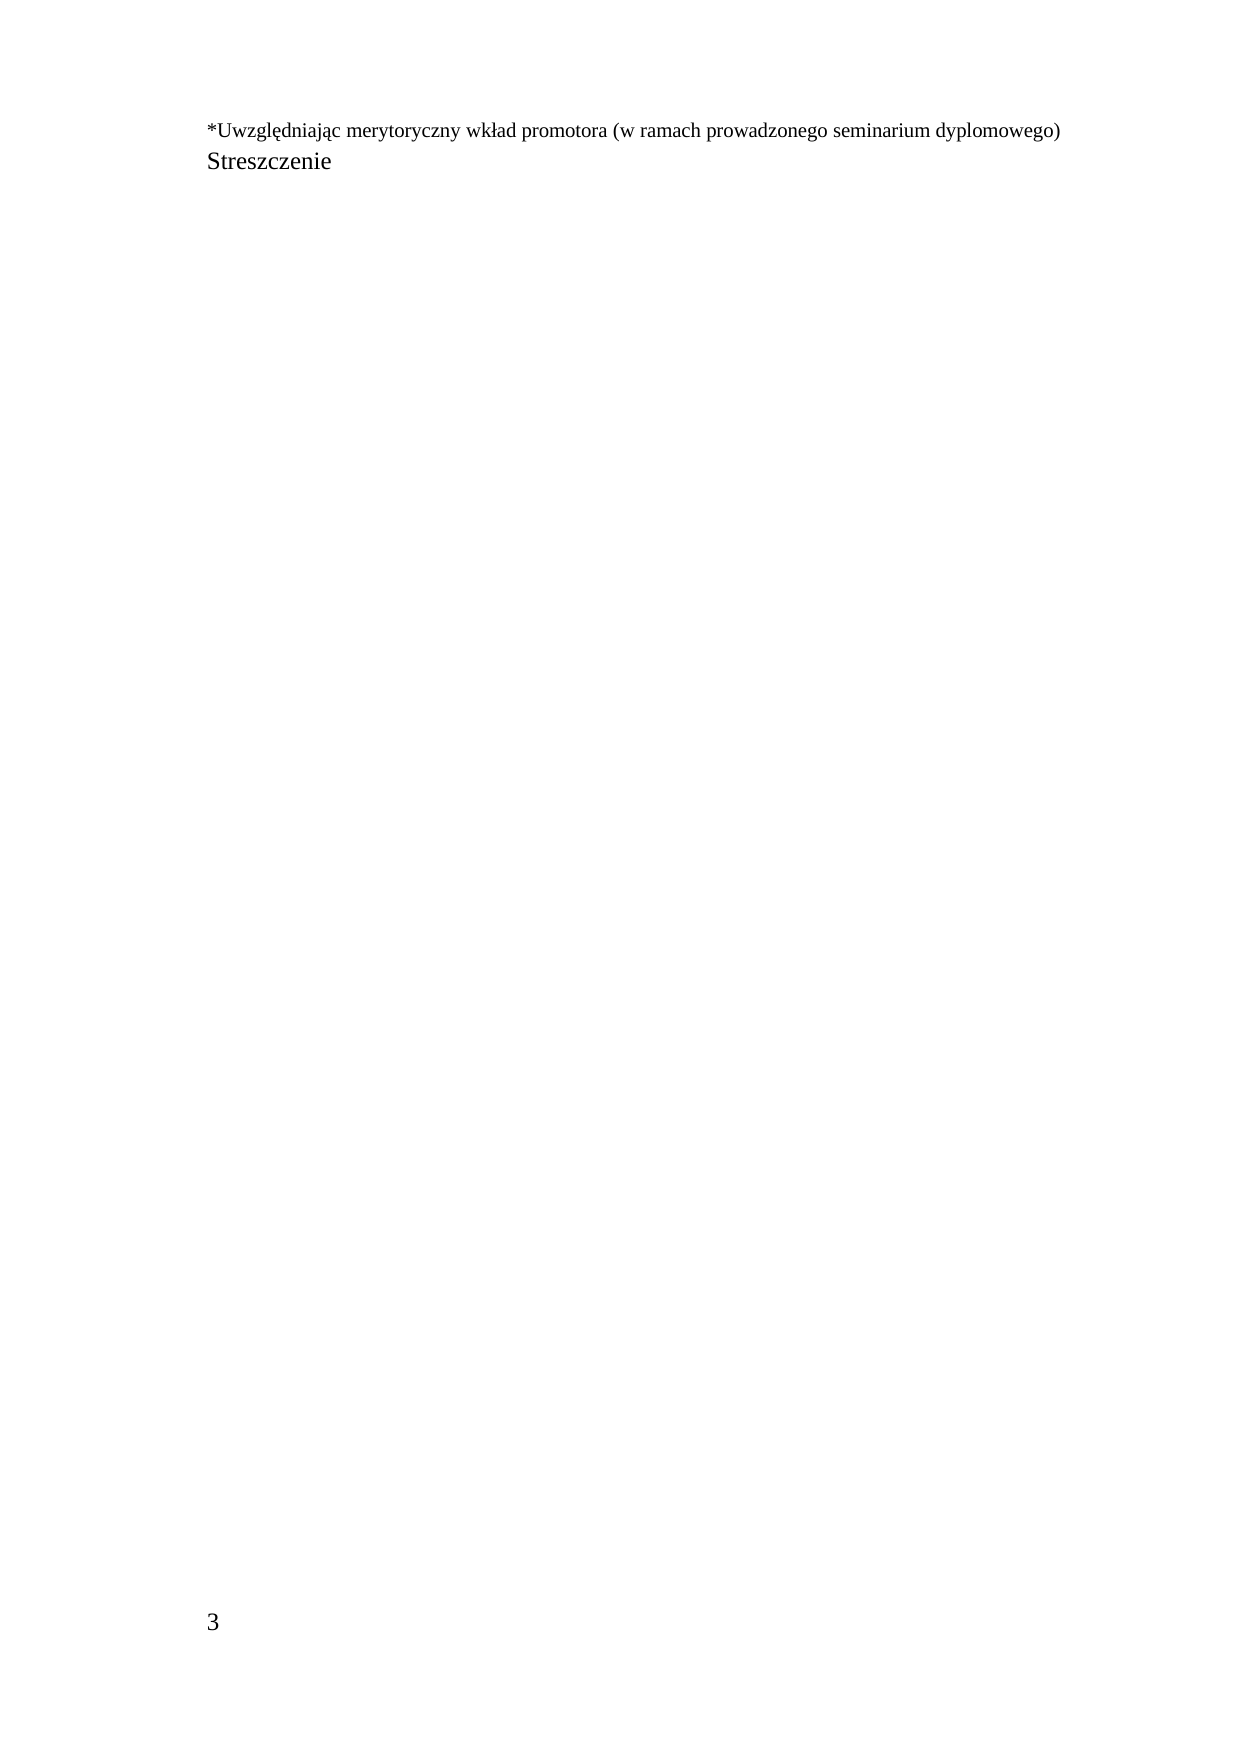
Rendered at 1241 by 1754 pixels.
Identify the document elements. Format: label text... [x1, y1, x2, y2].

text *Uwzględniając merytoryczny wkład promotora (w ramach prowadzonego seminarium dyplomowego) [207, 118, 1152, 142]
text Streszczenie [207, 146, 1152, 174]
